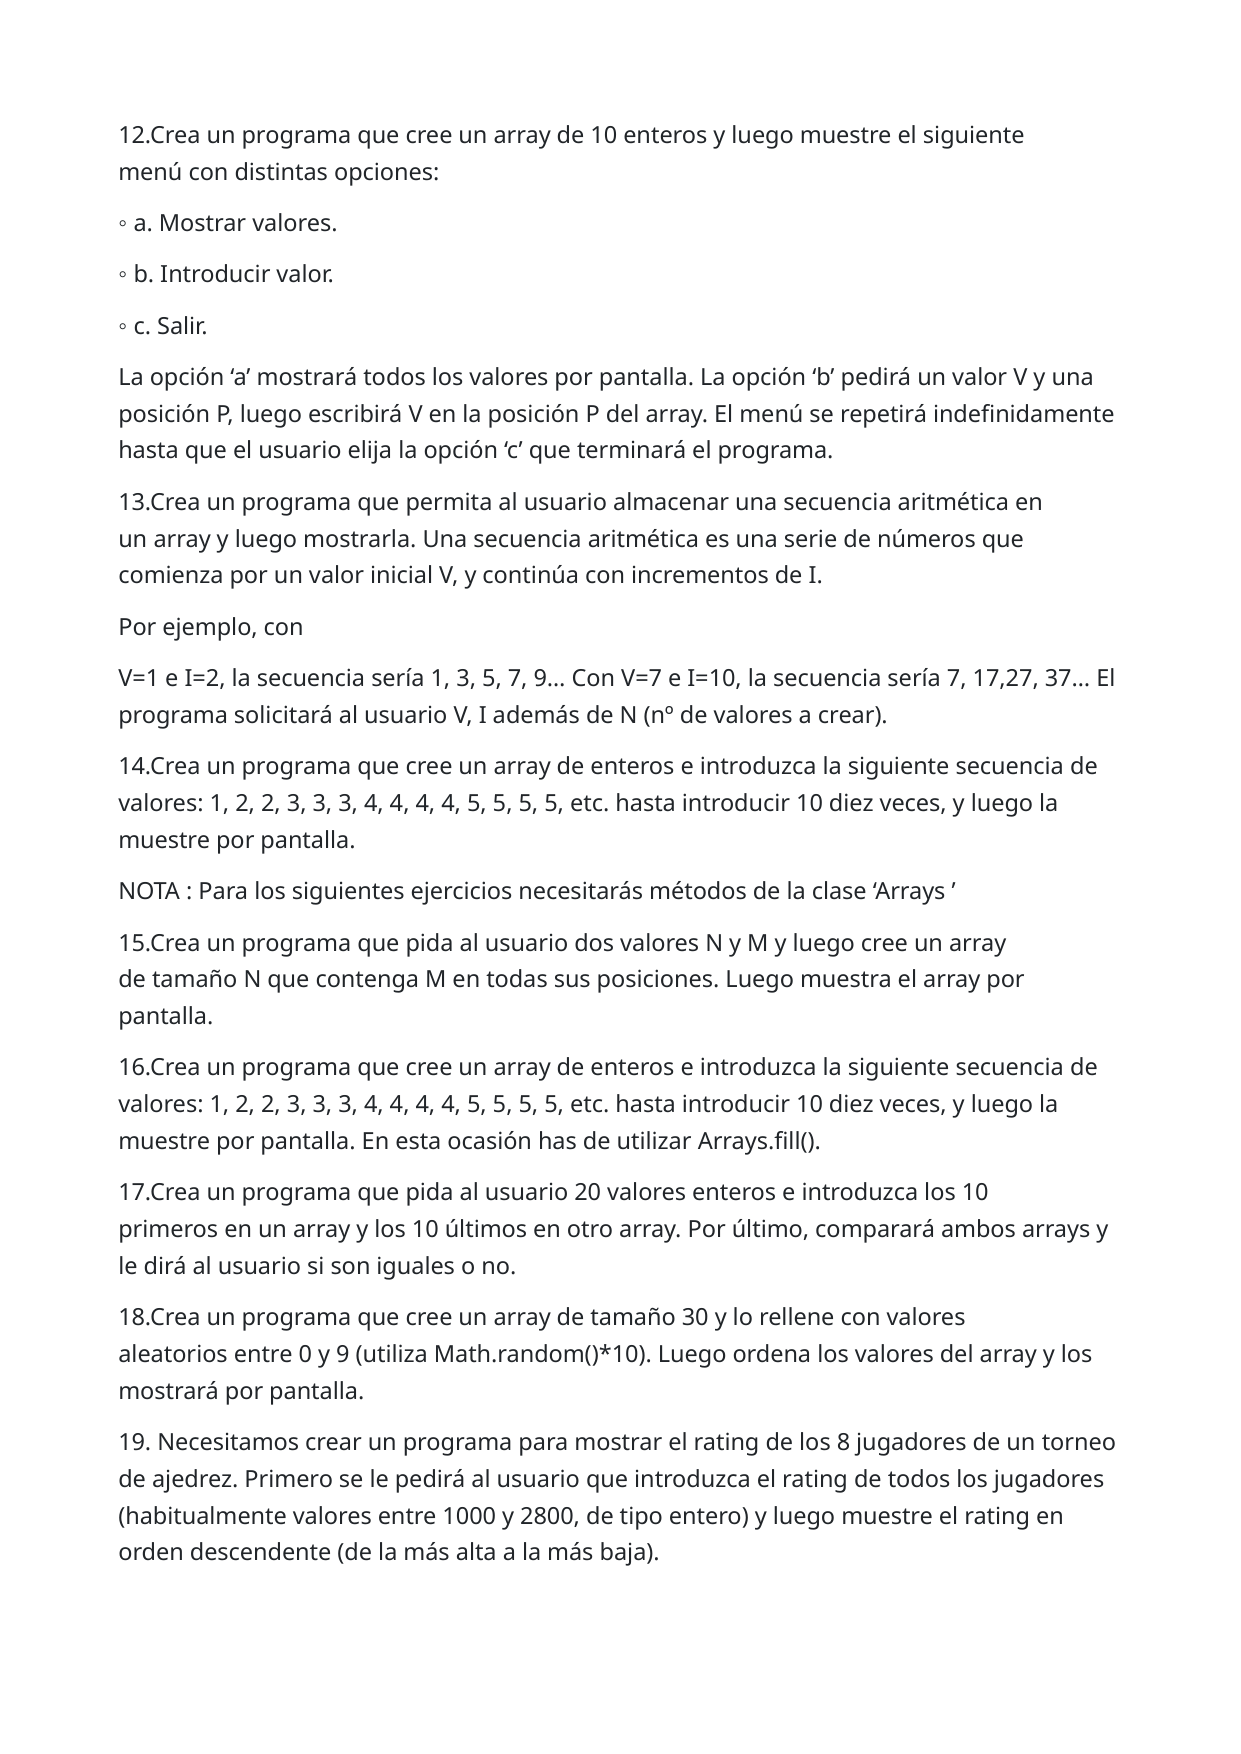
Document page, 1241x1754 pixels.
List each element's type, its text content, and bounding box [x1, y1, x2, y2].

text NOTA : Para los siguientes ejercicios necesitarás métodos de la clase ‘Arrays ’ [118, 874, 1122, 906]
text 19. Necesitamos crear un programa para mostrar el rating de los 8 jugadores de un torneo de ajedrez. Primero se le pedirá al usuario que introduzca el rating de todos los jugadores (habitualmente valores entre 1000 y 2800, de tipo entero) y luego muestre el rating en orden descendente (de la más alta a la más baja). [118, 1425, 1122, 1568]
text 17.Crea un programa que pida al usuario 20 valores enteros e introduzca los 10 primeros en un array y los 10 últimos en otro array. Por último, comparará ambos arrays y le dirá al usuario si son iguales o no. [118, 1176, 1122, 1281]
text ◦ a. Mostrar valores. [118, 206, 1122, 238]
text Por ejemplo, con [118, 610, 1122, 642]
text 18.Crea un programa que cree un array de tamaño 30 y lo rellene con valores aleatorios entre 0 y 9 (utiliza Math.random()*10). Luego ordena los valores del array y los mostrará por pantalla. [118, 1301, 1122, 1406]
text ◦ b. Introducir valor. [118, 258, 1122, 289]
text 16.Crea un programa que cree un array de enteros e introduzca la siguiente secuencia de valores: 1, 2, 2, 3, 3, 3, 4, 4, 4, 4, 5, 5, 5, 5, etc. hasta introducir 10 diez veces, y luego la muestre por pantalla. En esta ocasión has de utilizar Arrays.fill(). [118, 1051, 1122, 1156]
text 15.Crea un programa que pida al usuario dos valores N y M y luego cree un array de tamaño N que contenga M en todas sus posiciones. Luego muestra el array por pantalla. [118, 926, 1122, 1031]
text ◦ c. Salir. [118, 309, 1122, 341]
text 14.Crea un programa que cree un array de enteros e introduzca la siguiente secuencia de valores: 1, 2, 2, 3, 3, 3, 4, 4, 4, 4, 5, 5, 5, 5, etc. hasta introducir 10 diez veces, y luego la muestre por pantalla. [118, 749, 1122, 855]
text V=1 e I=2, la secuencia sería 1, 3, 5, 7, 9… Con V=7 e I=10, la secuencia sería 7, 17,27, 37… El programa solicitará al usuario V, I además de N (nº de valores a crear). [118, 661, 1122, 730]
text La opción ‘a’ mostrará todos los valores por pantalla. La opción ‘b’ pedirá un valor V y una posición P, luego escribirá V en la posición P del array. El menú se repetirá indefinidamente hasta que el usuario elija la opción ‘c’ que terminará el programa. [118, 360, 1122, 466]
text 12.Crea un programa que cree un array de 10 enteros y luego muestre el siguiente menú con distintas opciones: [118, 118, 1122, 187]
text 13.Crea un programa que permita al usuario almacenar una secuencia aritmética en un array y luego mostrarla. Una secuencia aritmética es una serie de números que comienza por un valor inicial V, y continúa con incrementos de I. [118, 485, 1122, 591]
